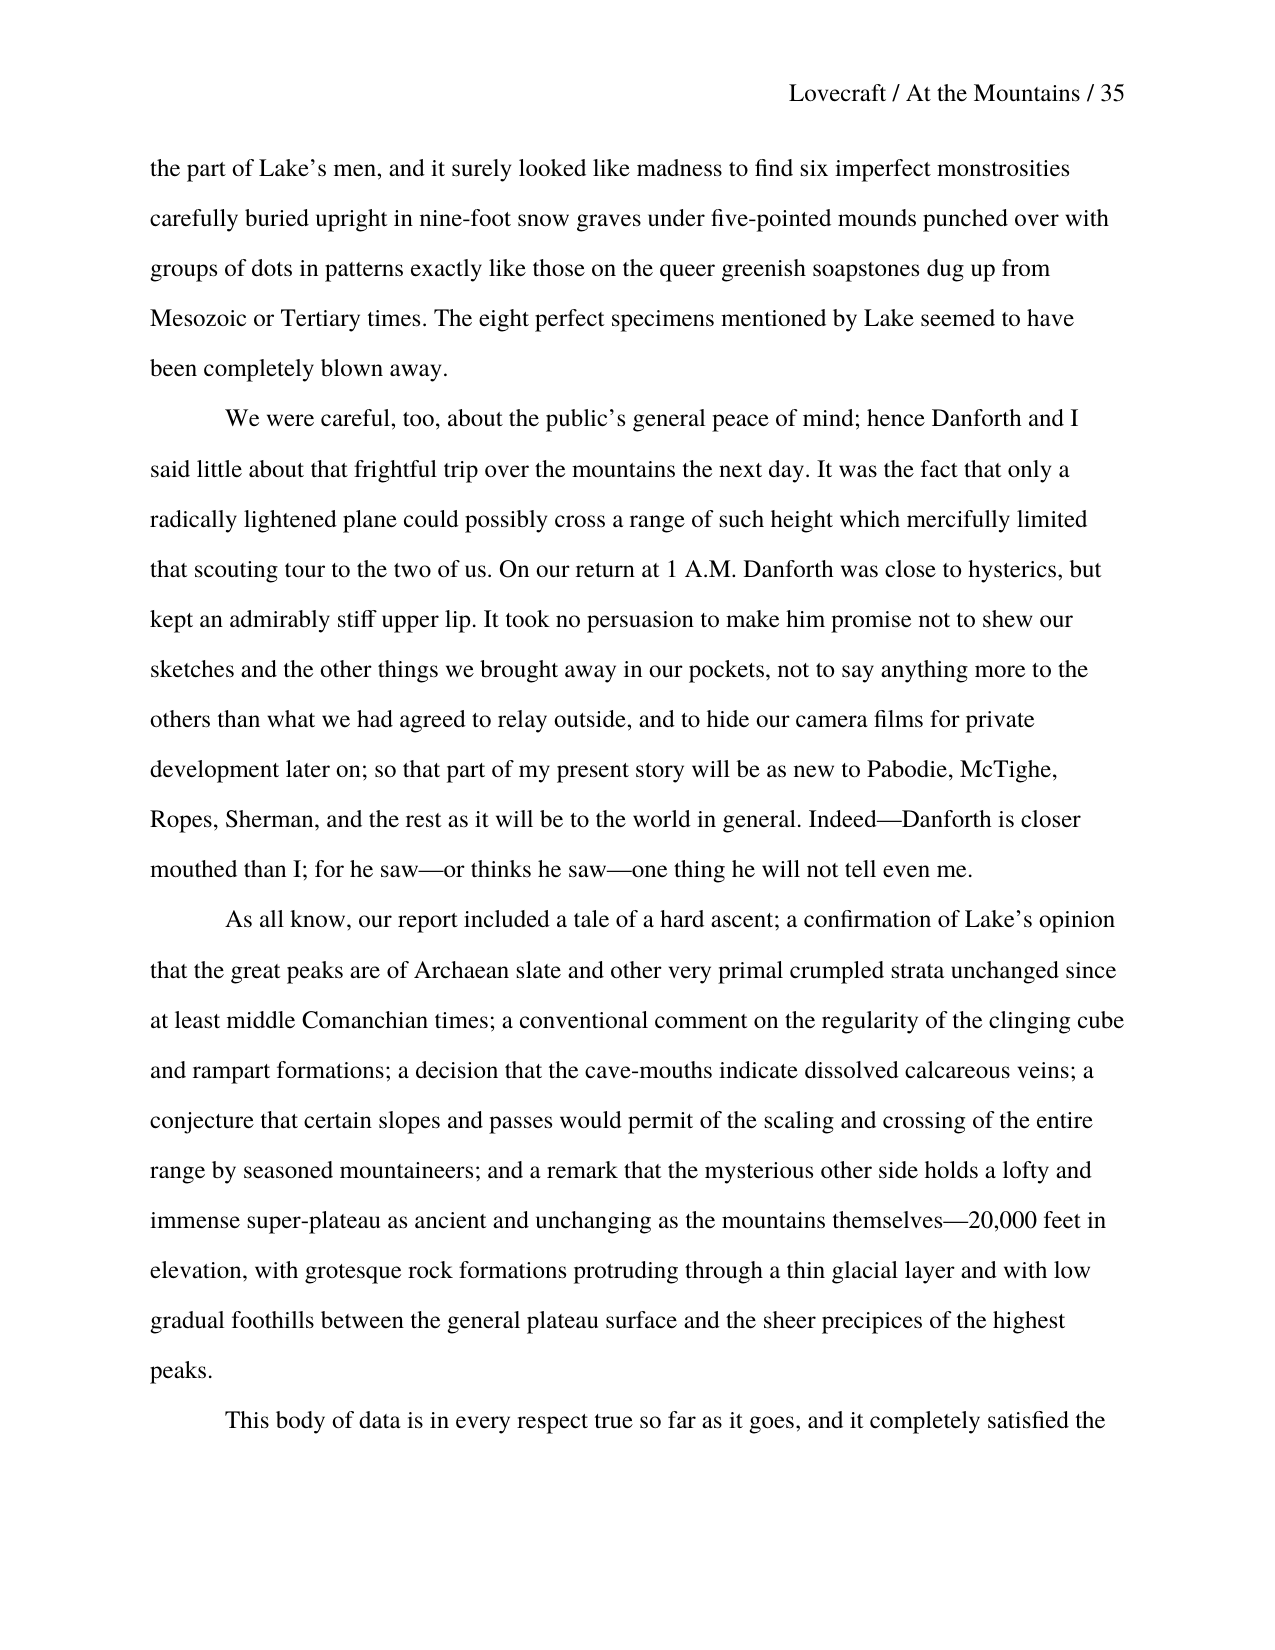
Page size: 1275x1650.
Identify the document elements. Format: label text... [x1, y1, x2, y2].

text We were careful, too, about the public’s general peace of mind; hence Danforth and I said little about that frightful trip over the mountains the next day. It was the fact that only a radically lightened plane could possibly cross a range of such height which mercifully limited that scouting tour to the two of us. On our return at 1 A.M. Danforth was close to hysterics, but kept an admirably stiff upper lip. It took no persuasion to make him promise not to shew our sketches and the other things we brought away in our pockets, not to say anything more to the others than what we had agreed to relay outside, and to hide our camera films for private development later on; so that part of my present story will be as new to Pabodie, McTighe, Ropes, Sherman, and the rest as it will be to the world in general. Indeed—Danforth is closer mouthed than I; for he saw—or thinks he saw—one thing he will not tell even me. [150, 401, 1125, 885]
text This body of data is in every respect true so far as it goes, and it completely satisfied the [150, 1403, 1125, 1436]
text the part of Lake’s men, and it surely looked like madness to find six imperfect monstrosities carefully buried upright in nine-foot snow graves under five-pointed mounds punched over with groups of dots in patterns exactly like those on the queer greenish soapstones dug up from Mesozoic or Tertiary times. The eight perfect specimens mentioned by Lake seemed to have been completely blown away. [150, 150, 1125, 384]
text As all know, our report included a tale of a hard ascent; a confirmation of Lake’s opinion that the great peaks are of Archaean slate and other very primal crumpled strata unchanged since at least middle Comanchian times; a conventional comment on the regularity of the clinging cube and rampart formations; a decision that the cave-mouths indicate dissolved calcareous veins; a conjecture that certain slopes and passes would permit of the scaling and crossing of the entire range by seasoned mountaineers; and a remark that the mysterious other side holds a lofty and immense super-plateau as ancient and unchanging as the mountains themselves—20,000 feet in elevation, with grotesque rock formations protruding through a thin glacial layer and with low gradual foothills between the general plateau surface and the sheer precipices of the highest peaks. [150, 902, 1125, 1386]
